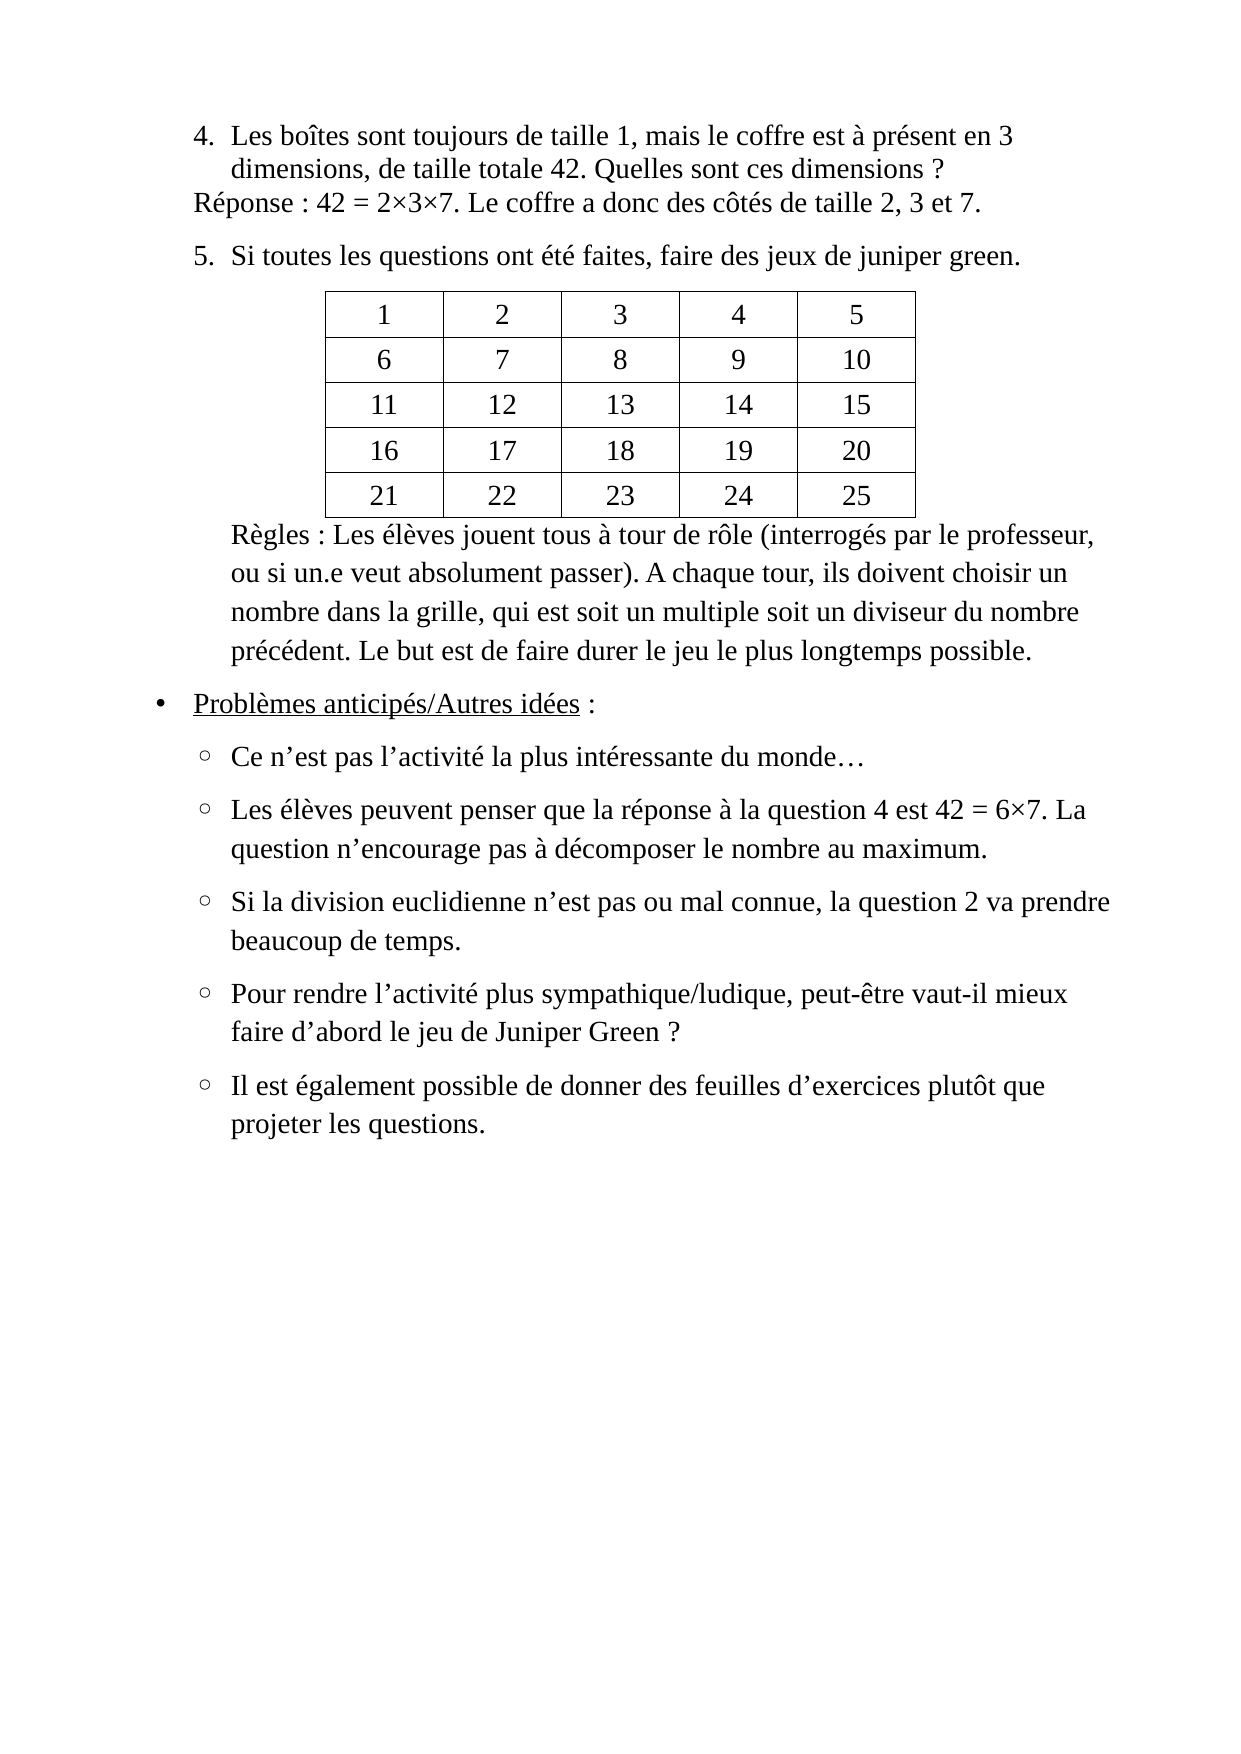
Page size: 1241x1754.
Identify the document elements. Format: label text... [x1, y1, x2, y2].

table_cell 24 [680, 473, 797, 517]
table_cell 25 [798, 473, 915, 517]
table_cell 6 [326, 338, 443, 382]
list Pour rendre l’activité plus sympathique/ludique, peut-être vaut-il mieux faire d’abord le jeu de Juniper Green ? [193, 976, 1122, 1048]
table_cell 12 [444, 383, 561, 427]
table_cell 18 [562, 428, 679, 472]
table_cell 21 [326, 473, 443, 517]
list Si toutes les questions ont été faites, faire des jeux de juniper green. [193, 238, 1122, 272]
table_cell 16 [326, 428, 443, 472]
table_cell 8 [562, 338, 679, 382]
table_cell 14 [680, 383, 797, 427]
table_cell 11 [326, 383, 443, 427]
list Problèmes anticipés/Autres idées : [156, 686, 1122, 719]
table_cell 13 [562, 383, 679, 427]
table_cell 10 [798, 338, 915, 382]
list Les élèves peuvent penser que la réponse à la question 4 est 42 = 6×7. La question n’encourage pas à décomposer le nombre au maximum. [193, 792, 1122, 864]
table_cell 15 [798, 383, 915, 427]
table_header 1 [326, 292, 443, 337]
list Réponse : 42 = 2×3×7. Le coffre a donc des côtés de taille 2, 3 et 7. [156, 185, 1122, 219]
list Si la division euclidienne n’est pas ou mal connue, la question 2 va prendre beaucoup de temps. [193, 884, 1122, 956]
table_cell 9 [680, 338, 797, 382]
list Il est également possible de donner des feuilles d’exercices plutôt que projeter les questions. [193, 1068, 1122, 1140]
table_header 4 [680, 292, 797, 337]
table_header 3 [562, 292, 679, 337]
table_header 5 [798, 292, 915, 337]
list Règles : Les élèves jouent tous à tour de rôle (interrogés par le professeur, ou si un.e veut absolument passer). A chaque tour, ils doivent choisir un nombre dans la grille, qui est soit un multiple soit un diviseur du nombre précédent. Le but est de faire durer le jeu le plus longtemps possible. [193, 517, 1122, 666]
list Ce n’est pas l’activité la plus intéressante du monde… [193, 739, 1122, 773]
table_cell 22 [444, 473, 561, 517]
table_cell 7 [444, 338, 561, 382]
table_cell 17 [444, 428, 561, 472]
table_cell 20 [798, 428, 915, 472]
table_cell 19 [680, 428, 797, 472]
table_header 2 [444, 292, 561, 337]
list Les boîtes sont toujours de taille 1, mais le coffre est à présent en 3 dimensions, de taille totale 42. Quelles sont ces dimensions ? [193, 118, 1122, 185]
table_cell 23 [562, 473, 679, 517]
